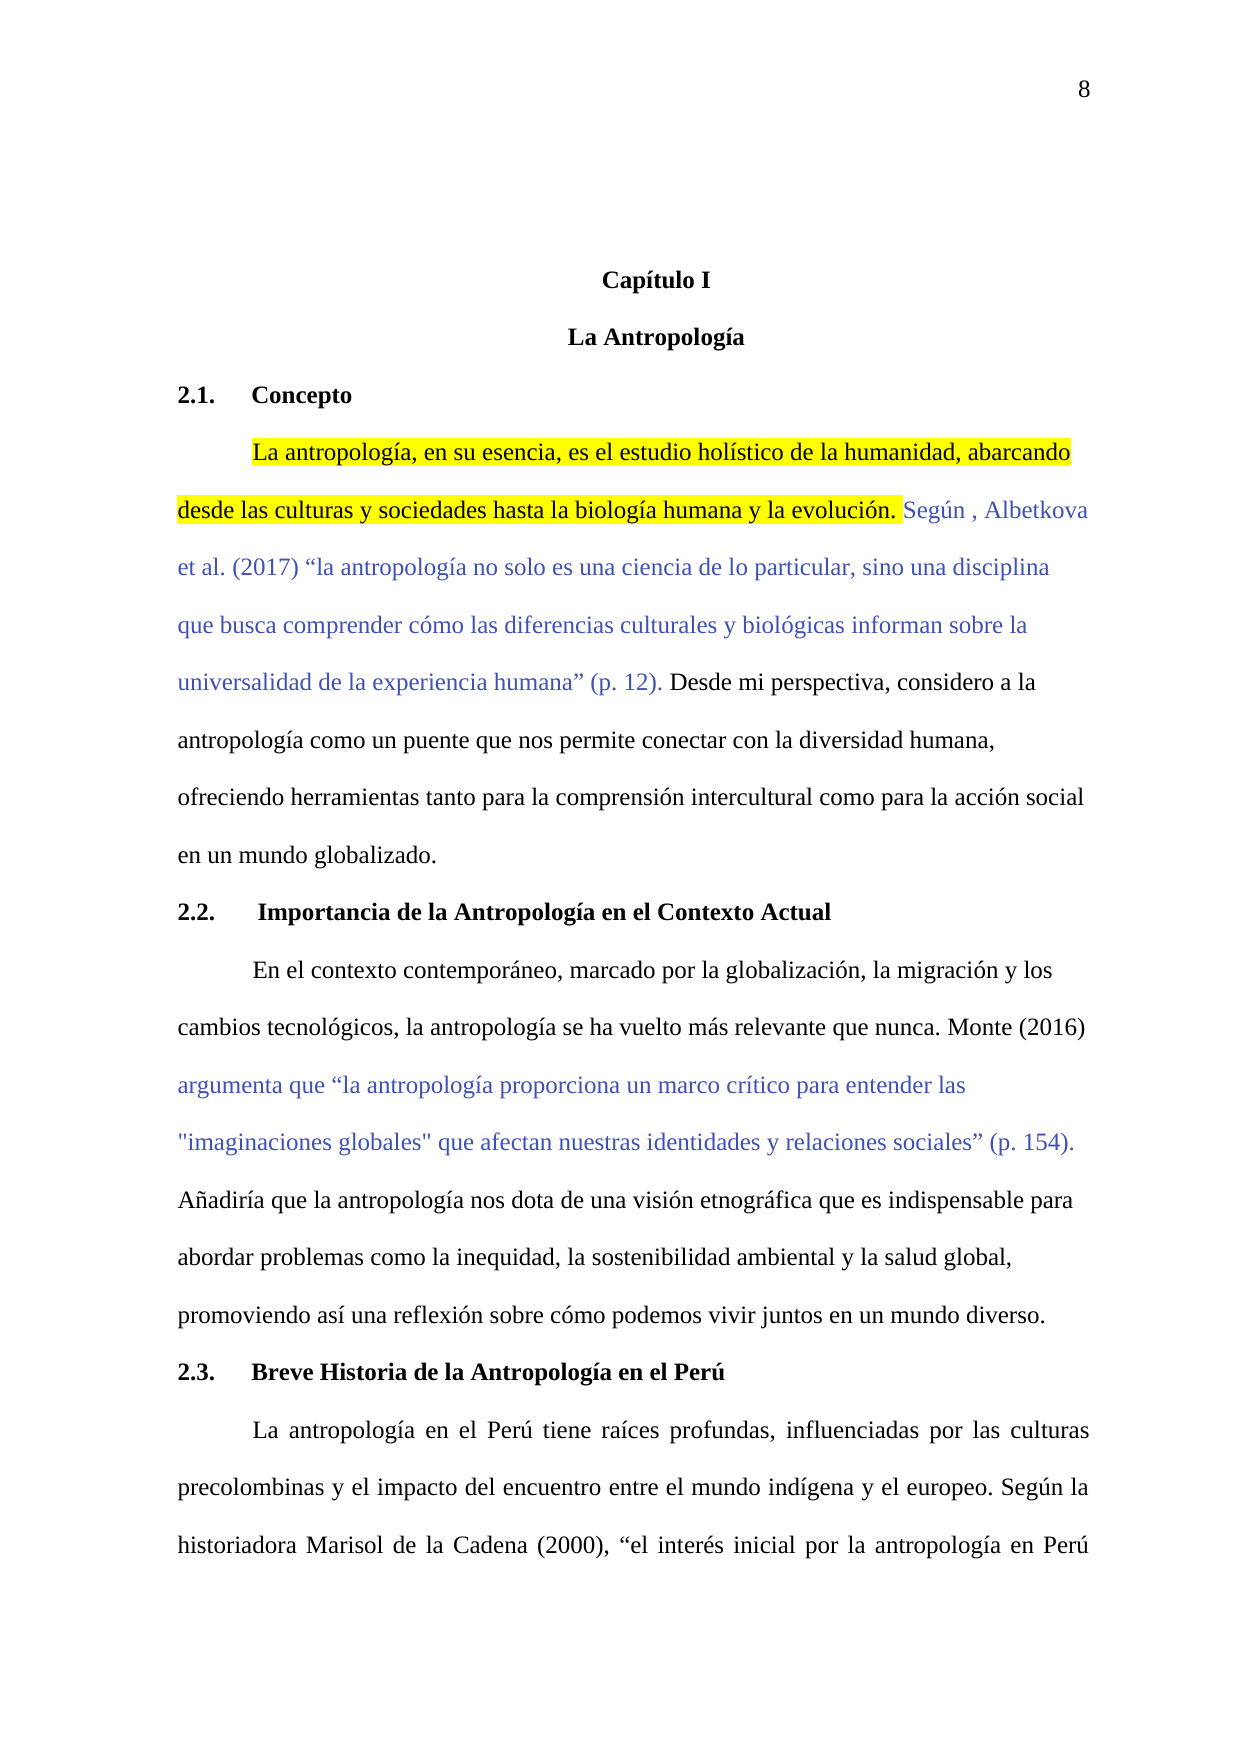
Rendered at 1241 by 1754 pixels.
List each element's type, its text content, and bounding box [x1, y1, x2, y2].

subtitle Concepto [177, 380, 1090, 409]
subtitle Breve Historia de la Antropología en el Perú [177, 1357, 1090, 1386]
text La antropología en el Perú tiene raíces profundas, influenciadas por las culturas precolombinas y el impacto del encuentro entre el mundo indígena y el europeo. Según la historiadora Marisol de la Cadena (2000), “el interés inicial por la antropología en Perú estuvo ligado a la arqueología y la etnografía de los pueblos andinos, buscando comprender el pasado para construir el presente nacional.” (p. 87) Sin embargo, propongo que la antropología peruana ha evolucionado para también cuestionar las narrativas dominantes sobre identidad y etnicidad, ofreciendo una visión crítica y a menudo contestataria de la historia y la modernidad en el país. [177, 1415, 1090, 1473]
subtitle Importancia de la Antropología en el Contexto Actual [177, 897, 1090, 926]
text La antropología, en su esencia, es el estudio holístico de la humanidad, abarcando desde las culturas y sociedades hasta la biología humana y la evolución. Según , Albetkova et al. (2017) “la antropología no solo es una ciencia de lo particular, sino una disciplina que busca comprender cómo las diferencias culturales y biológicas informan sobre la universalidad de la experiencia humana” (p. 12). Desde mi perspectiva, considero a la antropología como un puente que nos permite conectar con la diversidad humana, ofreciendo herramientas tanto para la comprensión intercultural como para la acción social en un mundo globalizado. [177, 437, 1090, 869]
text En el contexto contemporáneo, marcado por la globalización, la migración y los cambios tecnológicos, la antropología se ha vuelto más relevante que nunca. Monte (2016) argumenta que “la antropología proporciona un marco crítico para entender las "imaginaciones globales" que afectan nuestras identidades y relaciones sociales” (p. 154). Añadiría que la antropología nos dota de una visión etnográfica que es indispensable para abordar problemas como la inequidad, la sostenibilidad ambiental y la salud global, promoviendo así una reflexión sobre cómo podemos vivir juntos en un mundo diverso. [177, 955, 1090, 1329]
text La antropología en el Perú tiene raíces profundas, influenciadas por las culturas precolombinas y el impacto del encuentro entre el mundo indígena y el europeo. Según la historiadora Marisol de la Cadena (2000), “el interés inicial por la antropología en Perú estuvo ligado a la arqueología y la etnografía de los pueblos andinos, buscando comprender el pasado para construir el presente nacional.” (p. 87) Sin embargo, propongo que la antropología peruana ha evolucionado para también cuestionar las narrativas dominantes sobre identidad y etnicidad, ofreciendo una visión crítica y a menudo contestataria de la historia y la modernidad en el país. [177, 1501, 1090, 1530]
subtitle Capítulo I La Antropología [177, 265, 1090, 351]
